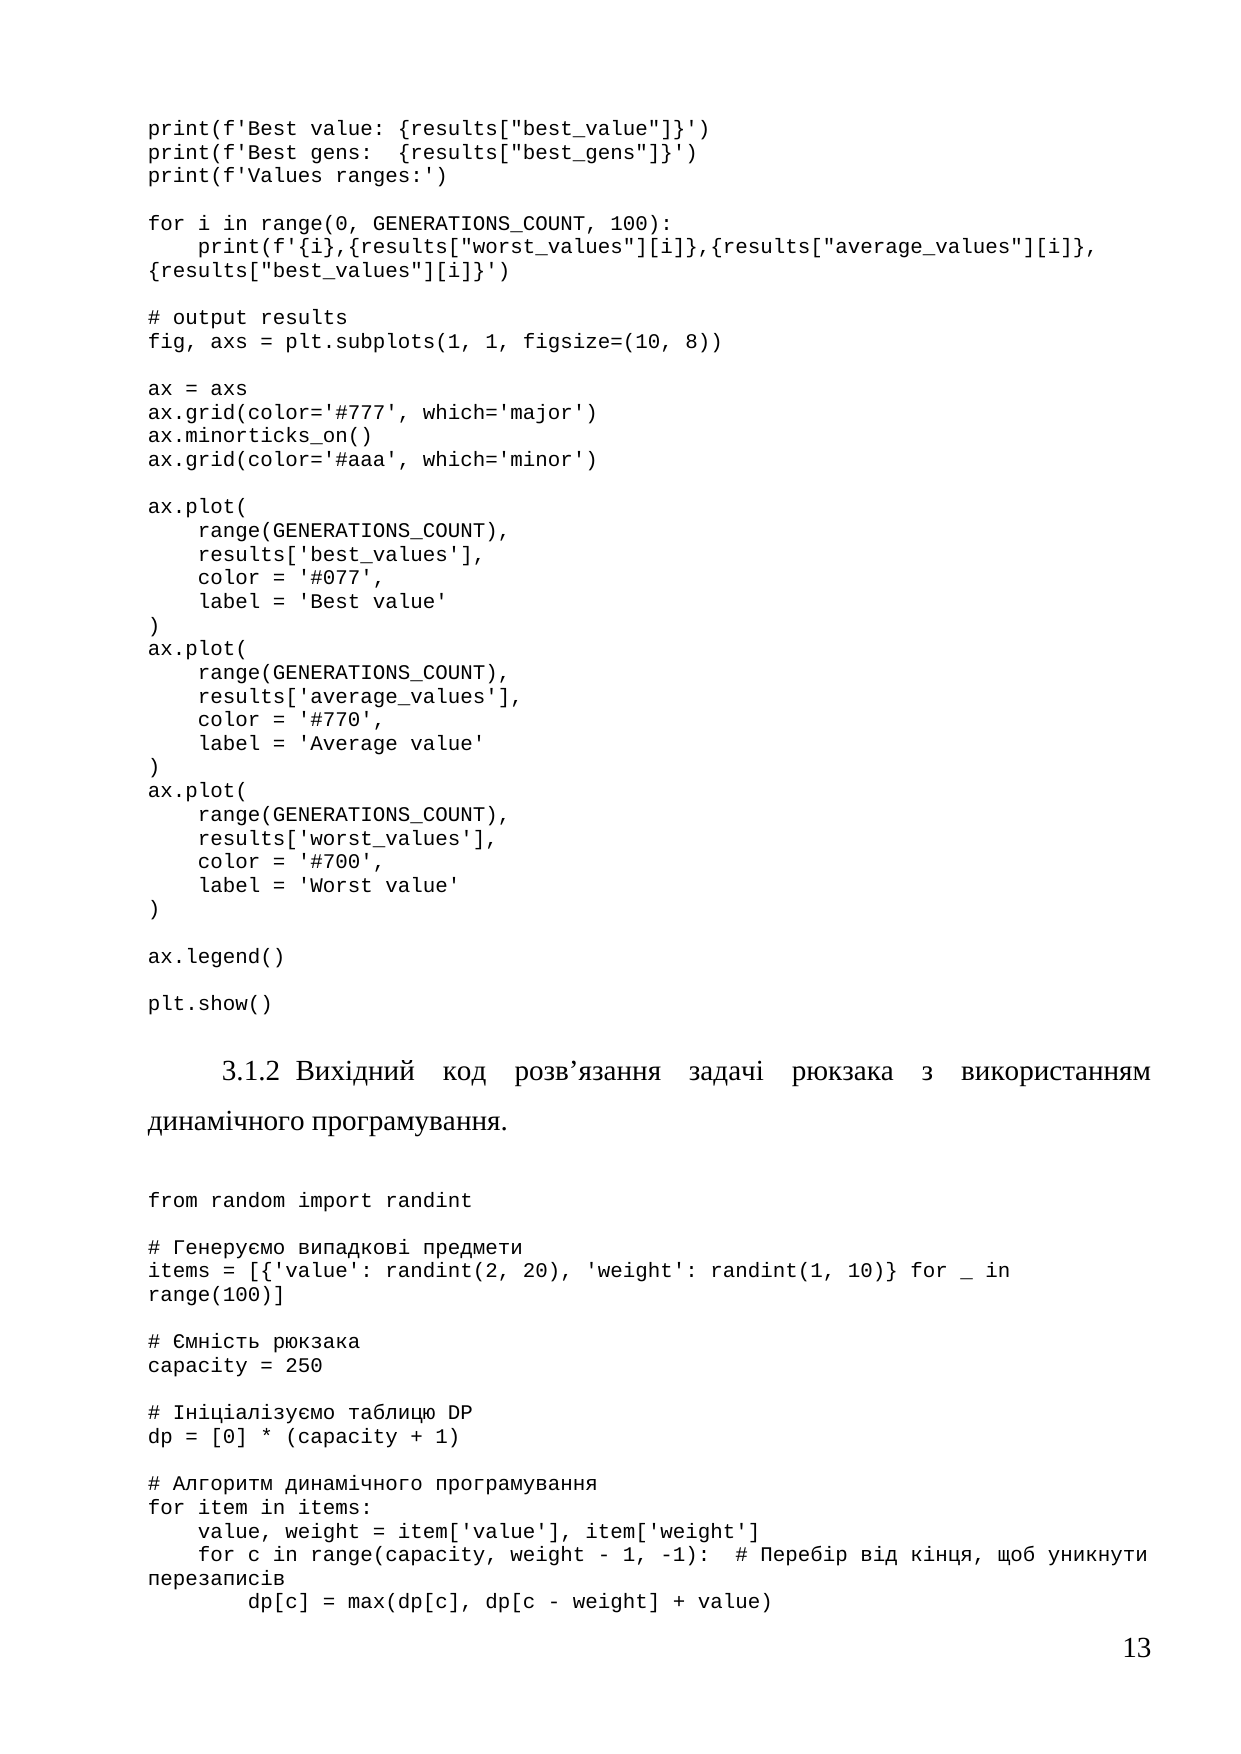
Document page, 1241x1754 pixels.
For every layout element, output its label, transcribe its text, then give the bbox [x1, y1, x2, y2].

text ax.legend() [148, 946, 1152, 969]
text items = [{'value': randint(2, 20), 'weight': randint(1, 10)} for _ in range(100)] [148, 1261, 1152, 1308]
text print(f'Best value: {results["best_value"]}') [148, 118, 1152, 142]
text capacity = 250 [148, 1355, 1152, 1379]
text for item in items: [148, 1497, 1152, 1521]
text ax.plot( [148, 496, 1152, 520]
text ax.minorticks_on() [148, 426, 1152, 449]
text fig, axs = plt.subplots(1, 1, figsize=(10, 8)) [148, 331, 1152, 354]
text # Ємність рюкзака [148, 1331, 1152, 1355]
text ) [148, 615, 1152, 638]
text range(GENERATIONS_COUNT), [148, 662, 1152, 686]
text label = 'Best value' [148, 591, 1152, 615]
text from random import randint [148, 1189, 1152, 1213]
text results['worst_values'], [148, 827, 1152, 851]
text value, weight = item['value'], item['weight'] [148, 1521, 1152, 1544]
text dp[c] = max(dp[c], dp[c - weight] + value) [148, 1592, 1152, 1615]
text # Генеруємо випадкові предмети [148, 1237, 1152, 1261]
text range(GENERATIONS_COUNT), [148, 520, 1152, 544]
text print(f'Values ranges:') [148, 165, 1152, 189]
text ax.plot( [148, 638, 1152, 662]
text plt.show() [148, 993, 1152, 1017]
text ax = axs [148, 378, 1152, 402]
text for i in range(0, GENERATIONS_COUNT, 100): [148, 213, 1152, 236]
text ax.plot( [148, 780, 1152, 804]
text # Ініціалізуємо таблицю DP [148, 1402, 1152, 1426]
text dp = [0] * (capacity + 1) [148, 1426, 1152, 1450]
text label = 'Average value' [148, 733, 1152, 757]
text color = '#770', [148, 709, 1152, 733]
text color = '#077', [148, 567, 1152, 591]
text # Алгоритм динамічного програмування [148, 1473, 1152, 1497]
text color = '#700', [148, 851, 1152, 875]
text ) [148, 757, 1152, 780]
text range(GENERATIONS_COUNT), [148, 804, 1152, 827]
text ) [148, 898, 1152, 922]
text print(f'Best gens: {results["best_gens"]}') [148, 142, 1152, 165]
text ax.grid(color='#777', which='major') [148, 402, 1152, 426]
text print(f'{i},{results["worst_values"][i]},{results["average_values"][i]},{results["best_values"][i]}') [148, 236, 1152, 284]
subtitle Вихідний код розв’язання задачі рюкзака з використанням динамічного програмування. [148, 1053, 1152, 1137]
text ax.grid(color='#aaa', which='minor') [148, 449, 1152, 473]
text label = 'Worst value' [148, 875, 1152, 898]
text results['best_values'], [148, 544, 1152, 567]
text for c in range(capacity, weight - 1, -1): # Перебір від кінця, щоб уникнути перезаписів [148, 1544, 1152, 1592]
text # output results [148, 307, 1152, 331]
text results['average_values'], [148, 686, 1152, 709]
